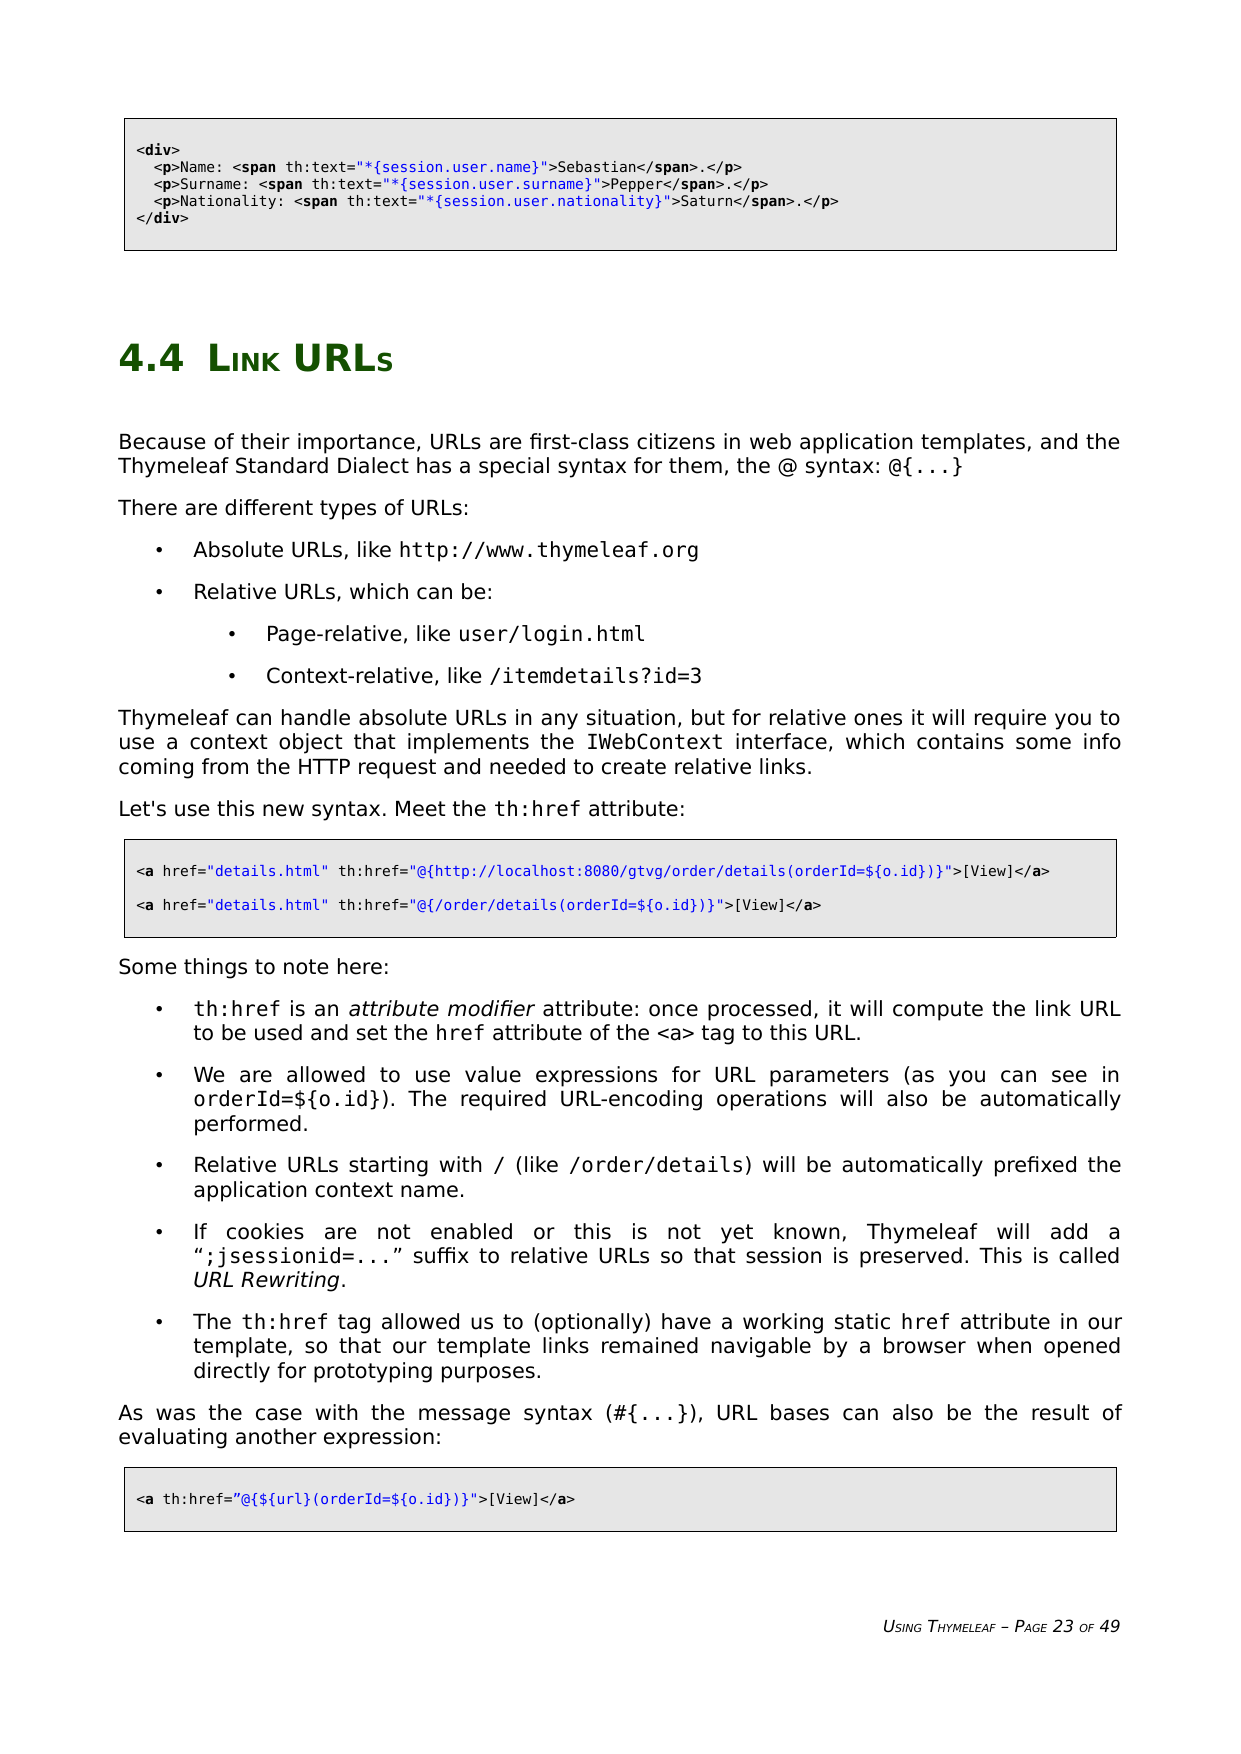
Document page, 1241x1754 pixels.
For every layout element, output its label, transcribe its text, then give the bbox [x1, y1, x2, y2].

text Let's use this new syntax. Meet the th:href attribute: [118, 797, 1122, 821]
subtitle Link URLs [118, 336, 1122, 380]
list th:href is an attribute modifier attribute: once processed, it will compute the link URL to be used and set the href attribute of the <a> tag to this URL. [156, 997, 1122, 1045]
list Context-relative, like /itemdetails?id=3 [228, 664, 1122, 688]
list If cookies are not enabled or this is not yet known, Thymeleaf will add a “;jsessionid=...” suffix to relative URLs so that session is preserved. This is called URL Rewriting. [156, 1220, 1122, 1293]
list Absolute URLs, like http://www.thymeleaf.org [156, 538, 1122, 562]
text Because of their importance, URLs are first-class citizens in web application templates, and the Thymeleaf Standard Dialect has a special syntax for them, the @ syntax: @{...} [118, 430, 1122, 478]
list Relative URLs, which can be: [156, 580, 1122, 604]
text As was the case with the message syntax (#{...}), URL bases can also be the result of evaluating another expression: [118, 1401, 1122, 1449]
text <a href="details.html" th:href="@{http://localhost:8080/gtvg/order/details(orderId=${o.id})}">[View]</a> <a href="details.html" th:href="@{/order/details(orderId=${o.id})}">[View]</a> [125, 840, 1116, 937]
list Relative URLs starting with / (like /order/details) will be automatically prefixed the application context name. [156, 1153, 1122, 1202]
list We are allowed to use value expressions for URL parameters (as you can see in orderId=${o.id}). The required URL-encoding operations will also be automatically performed. [156, 1063, 1122, 1136]
text Thymeleaf can handle absolute URLs in any situation, but for relative ones it will require you to use a context object that implements the IWebContext interface, which contains some info coming from the HTTP request and needed to create relative links. [118, 706, 1122, 779]
text <div> <p>Name: <span th:text="*{session.user.name}">Sebastian</span>.</p> <p>Surname: <span th:text="*{session.user.surname}">Pepper</span>.</p> <p>Nationality: <span th:text="*{session.user.nationality}">Saturn</span>.</p> </div> [125, 119, 1116, 250]
list The th:href tag allowed us to (optionally) have a working static href attribute in our template, so that our template links remained navigable by a browser when opened directly for prototyping purposes. [156, 1310, 1122, 1383]
text <a th:href=”@{${url}(orderId=${o.id})}">[View]</a> [125, 1468, 1116, 1531]
text There are different types of URLs: [118, 496, 1122, 521]
list Page-relative, like user/login.html [228, 622, 1122, 646]
text Some things to note here: [118, 955, 1122, 979]
